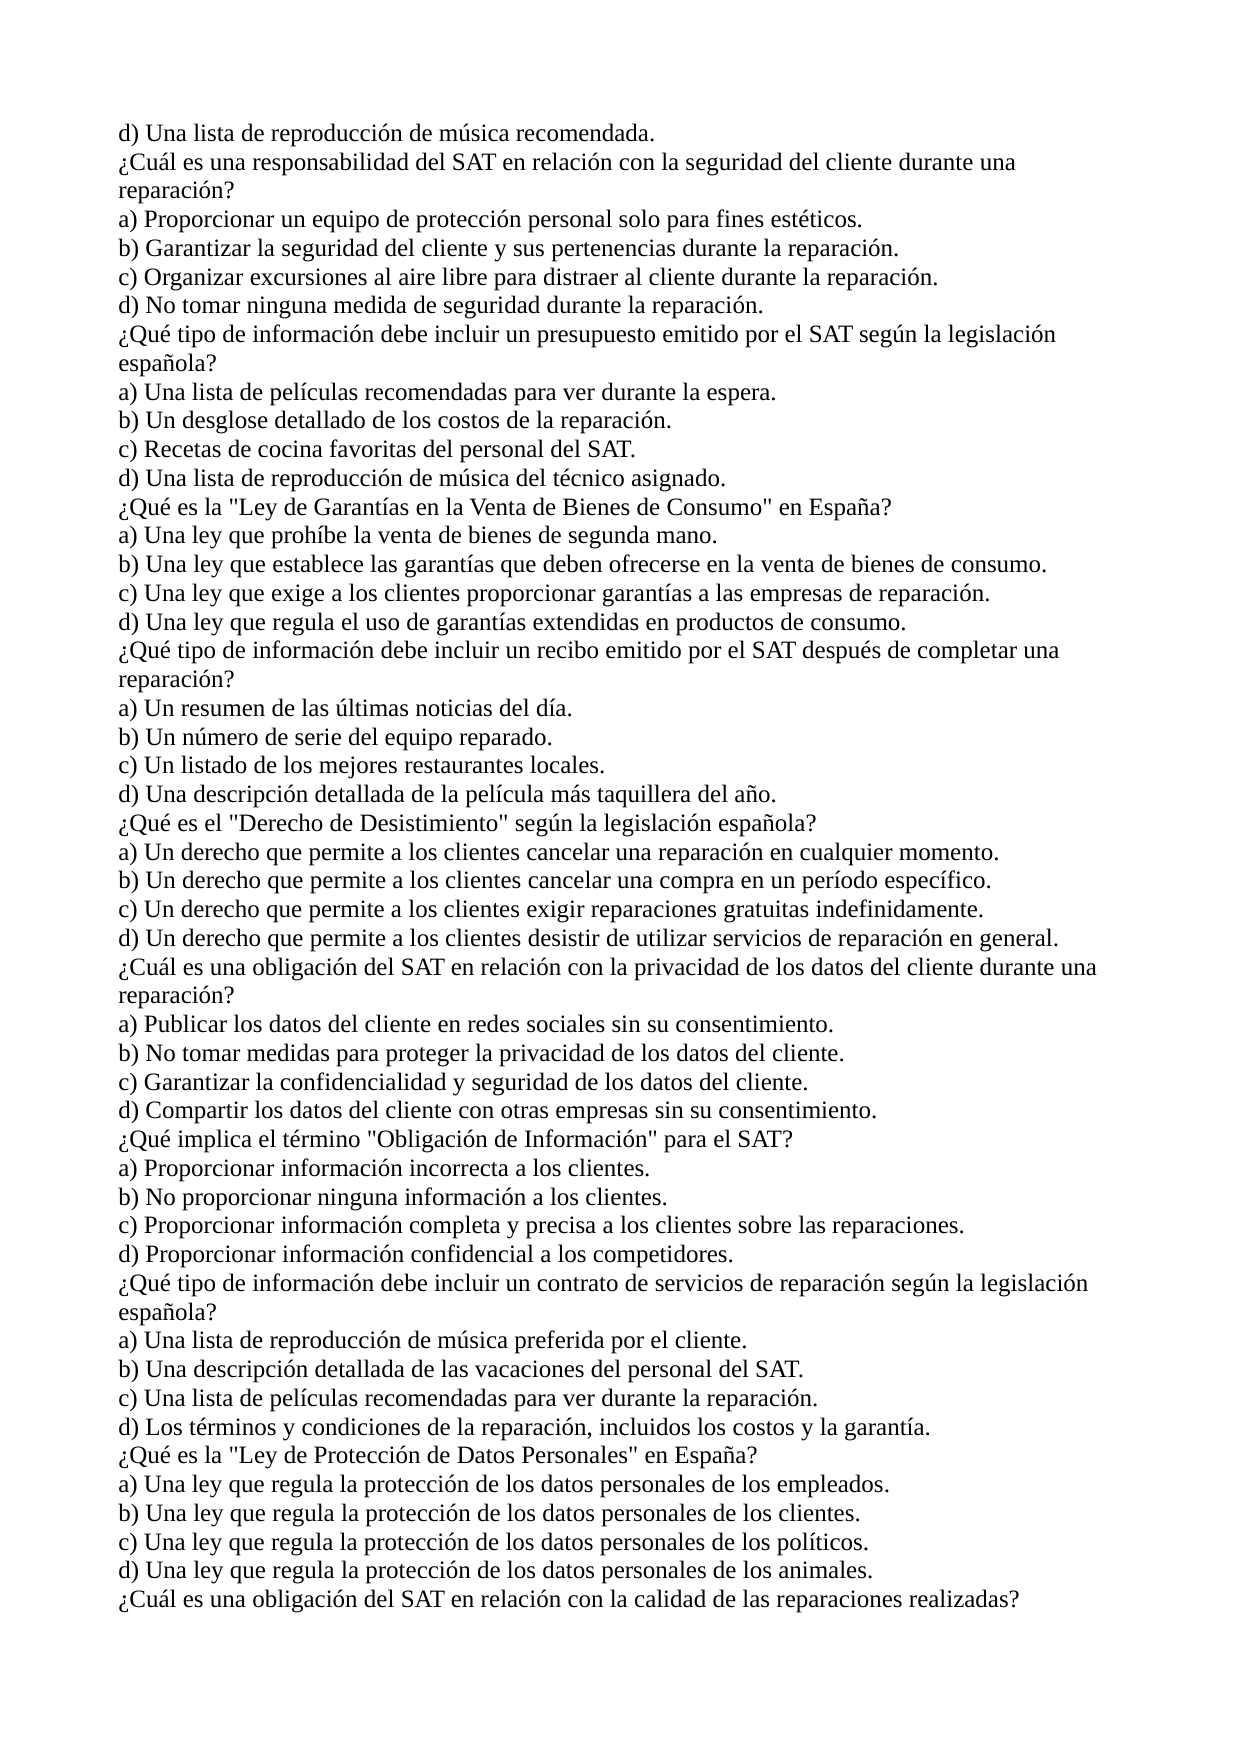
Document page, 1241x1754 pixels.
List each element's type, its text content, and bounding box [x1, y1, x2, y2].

text d) Proporcionar información confidencial a los competidores. [118, 1239, 1122, 1268]
text ¿Qué tipo de información debe incluir un contrato de servicios de reparación según la legislación española? [118, 1268, 1122, 1326]
text c) Garantizar la confidencialidad y seguridad de los datos del cliente. [118, 1067, 1122, 1096]
text d) Una lista de reproducción de música del técnico asignado. [118, 463, 1122, 492]
text ¿Cuál es una obligación del SAT en relación con la privacidad de los datos del cliente durante una reparación? [118, 952, 1122, 1009]
text d) Compartir los datos del cliente con otras empresas sin su consentimiento. [118, 1096, 1122, 1124]
text ¿Cuál es una obligación del SAT en relación con la calidad de las reparaciones realizadas? [118, 1584, 1122, 1613]
text a) Una ley que prohíbe la venta de bienes de segunda mano. [118, 521, 1122, 549]
text a) Una lista de reproducción de música preferida por el cliente. [118, 1326, 1122, 1354]
text a) Proporcionar un equipo de protección personal solo para fines estéticos. [118, 204, 1122, 233]
text ¿Qué es el "Derecho de Desistimiento" según la legislación española? [118, 808, 1122, 837]
text c) Una ley que regula la protección de los datos personales de los políticos. [118, 1527, 1122, 1556]
text c) Recetas de cocina favoritas del personal del SAT. [118, 434, 1122, 463]
text a) Una ley que regula la protección de los datos personales de los empleados. [118, 1469, 1122, 1498]
text b) Una ley que establece las garantías que deben ofrecerse en la venta de bienes de consumo. [118, 549, 1122, 578]
text d) Los términos y condiciones de la reparación, incluidos los costos y la garantía. [118, 1412, 1122, 1441]
text c) Organizar excursiones al aire libre para distraer al cliente durante la reparación. [118, 262, 1122, 291]
text ¿Qué es la "Ley de Protección de Datos Personales" en España? [118, 1441, 1122, 1469]
text a) Un resumen de las últimas noticias del día. [118, 693, 1122, 722]
text d) Una ley que regula la protección de los datos personales de los animales. [118, 1556, 1122, 1584]
text ¿Qué implica el término "Obligación de Información" para el SAT? [118, 1124, 1122, 1153]
text ¿Qué tipo de información debe incluir un presupuesto emitido por el SAT según la legislación española? [118, 319, 1122, 377]
text c) Proporcionar información completa y precisa a los clientes sobre las reparaciones. [118, 1211, 1122, 1239]
text a) Publicar los datos del cliente en redes sociales sin su consentimiento. [118, 1009, 1122, 1038]
text ¿Qué tipo de información debe incluir un recibo emitido por el SAT después de completar una reparación? [118, 636, 1122, 693]
text a) Proporcionar información incorrecta a los clientes. [118, 1153, 1122, 1182]
text b) No tomar medidas para proteger la privacidad de los datos del cliente. [118, 1038, 1122, 1067]
text b) Un derecho que permite a los clientes cancelar una compra en un período específico. [118, 866, 1122, 894]
text c) Un derecho que permite a los clientes exigir reparaciones gratuitas indefinidamente. [118, 894, 1122, 923]
text a) Una lista de películas recomendadas para ver durante la espera. [118, 377, 1122, 406]
text c) Una lista de películas recomendadas para ver durante la reparación. [118, 1383, 1122, 1412]
text c) Una ley que exige a los clientes proporcionar garantías a las empresas de reparación. [118, 578, 1122, 607]
text b) Una descripción detallada de las vacaciones del personal del SAT. [118, 1354, 1122, 1383]
text d) Una descripción detallada de la película más taquillera del año. [118, 779, 1122, 808]
text d) Una ley que regula el uso de garantías extendidas en productos de consumo. [118, 607, 1122, 636]
text ¿Qué es la "Ley de Garantías en la Venta de Bienes de Consumo" en España? [118, 492, 1122, 521]
text d) Una lista de reproducción de música recomendada. [118, 118, 1122, 147]
text b) Garantizar la seguridad del cliente y sus pertenencias durante la reparación. [118, 233, 1122, 262]
text ¿Cuál es una responsabilidad del SAT en relación con la seguridad del cliente durante una reparación? [118, 147, 1122, 204]
text b) Un desglose detallado de los costos de la reparación. [118, 406, 1122, 434]
text d) Un derecho que permite a los clientes desistir de utilizar servicios de reparación en general. [118, 923, 1122, 952]
text b) No proporcionar ninguna información a los clientes. [118, 1182, 1122, 1211]
text b) Un número de serie del equipo reparado. [118, 722, 1122, 751]
text b) Una ley que regula la protección de los datos personales de los clientes. [118, 1498, 1122, 1527]
text a) Un derecho que permite a los clientes cancelar una reparación en cualquier momento. [118, 837, 1122, 866]
text c) Un listado de los mejores restaurantes locales. [118, 751, 1122, 779]
text d) No tomar ninguna medida de seguridad durante la reparación. [118, 291, 1122, 319]
